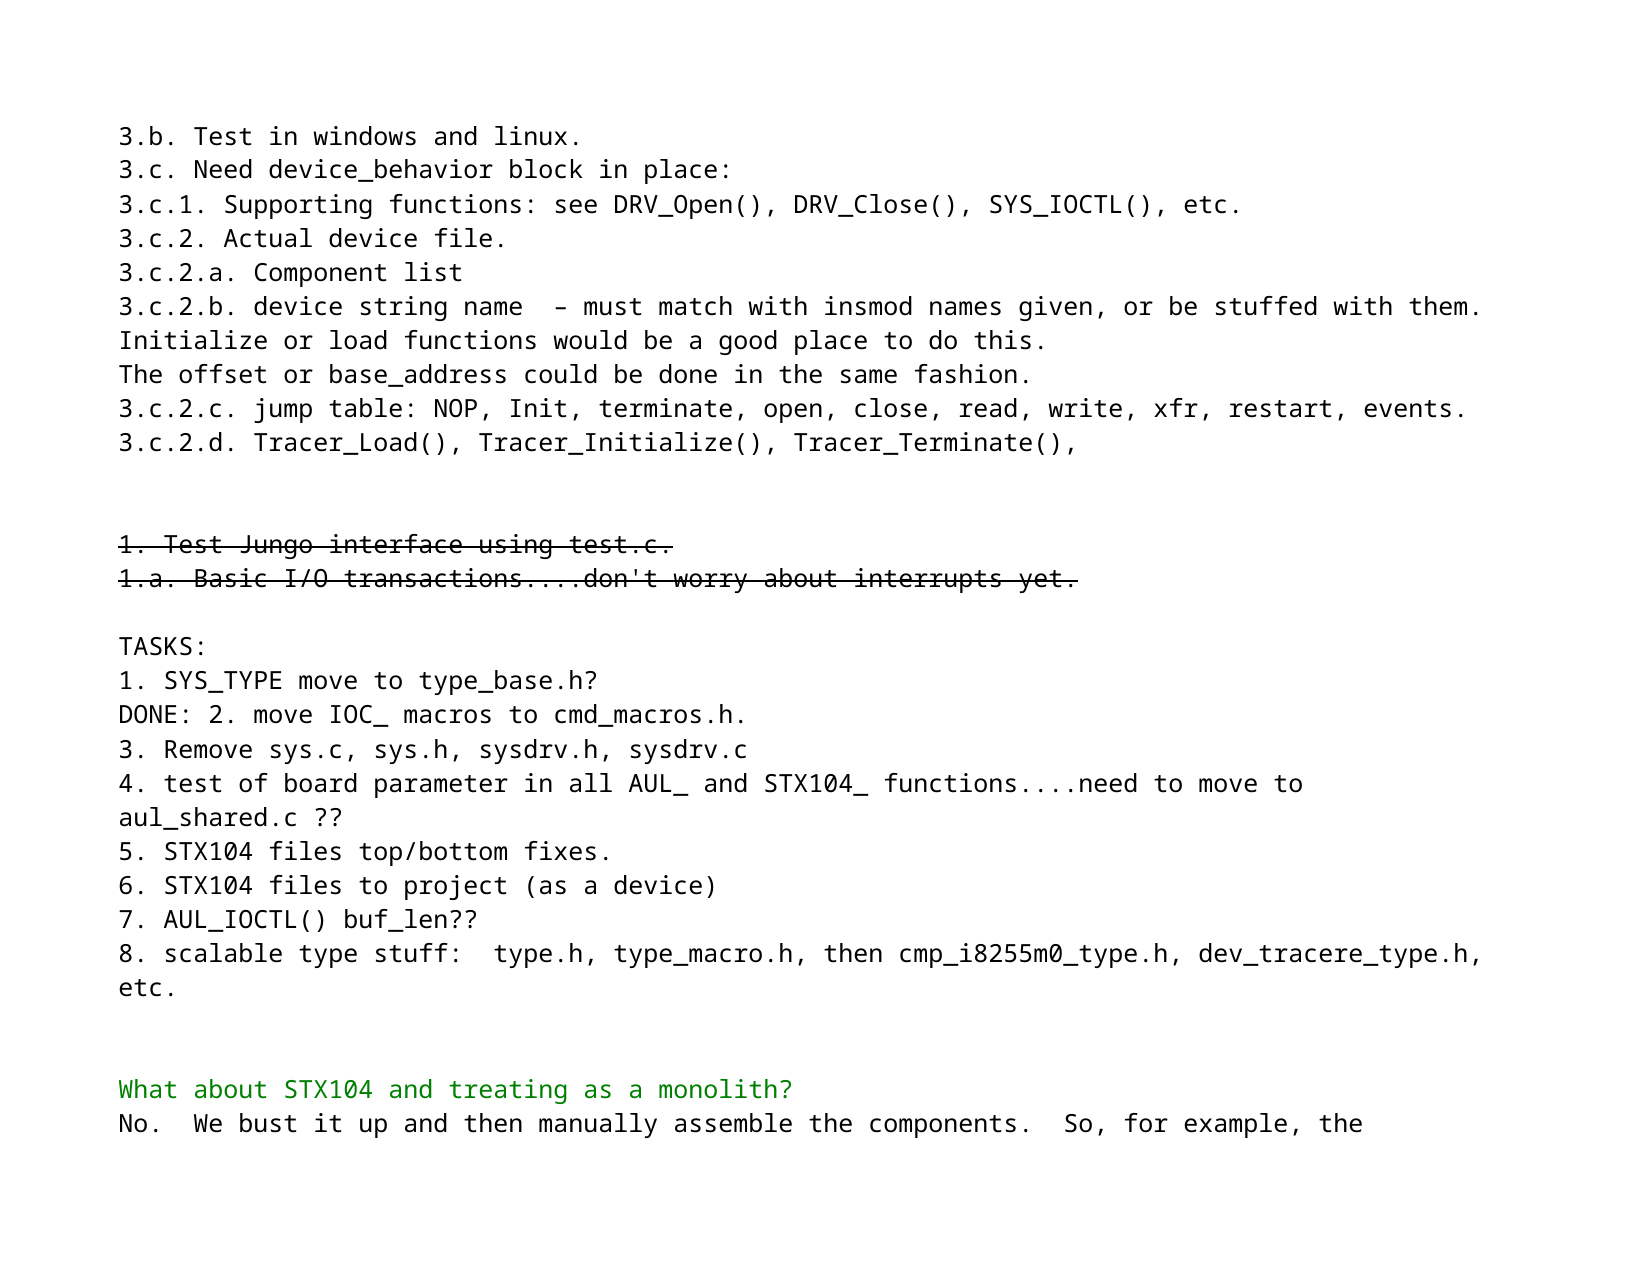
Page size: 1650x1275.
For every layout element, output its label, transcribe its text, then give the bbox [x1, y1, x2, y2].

text The offset or base_address could be done in the same fashion. [118, 357, 1532, 391]
text 3.c.2.d. Tracer_Load(), Tracer_Initialize(), Tracer_Terminate(), [118, 425, 1532, 459]
text 1.a. Basic I/O transactions....don't worry about interrupts yet. [118, 561, 1532, 595]
text 1. SYS_TYPE move to type_base.h? [118, 663, 1532, 697]
text TASKS: [118, 629, 1532, 663]
text What about STX104 and treating as a monolith? [118, 1072, 1532, 1106]
text 3.c.2.a. Component list [118, 254, 1532, 288]
text 3.c.2.b. device string name – must match with insmod names given, or be stuffed with them. Initialize or load functions would be a good place to do this. [118, 288, 1532, 357]
text 3. Remove sys.c, sys.h, sysdrv.h, sysdrv.c [118, 731, 1532, 765]
text 6. STX104 files to project (as a device) [118, 867, 1532, 902]
text 5. STX104 files top/bottom fixes. [118, 833, 1532, 867]
text 3.c.2. Actual device file. [118, 220, 1532, 254]
text 4. test of board parameter in all AUL_ and STX104_ functions....need to move to aul_shared.c ?? [118, 765, 1532, 833]
text No. We bust it up and then manually assemble the components. So, for example, the [118, 1106, 1532, 1140]
text 3.c.2.c. jump table: NOP, Init, terminate, open, close, read, write, xfr, restart, events. [118, 391, 1532, 425]
text DONE: 2. move IOC_ macros to cmd_macros.h. [118, 697, 1532, 731]
text 3.c. Need device_behavior block in place: [118, 152, 1532, 186]
text 1. Test Jungo interface using test.c. [118, 527, 1532, 561]
text 7. AUL_IOCTL() buf_len?? [118, 902, 1532, 936]
text 3.c.1. Supporting functions: see DRV_Open(), DRV_Close(), SYS_IOCTL(), etc. [118, 186, 1532, 220]
text 8. scalable type stuff: type.h, type_macro.h, then cmp_i8255m0_type.h, dev_tracere_type.h, etc. [118, 936, 1532, 1004]
text 3.b. Test in windows and linux. [118, 118, 1532, 152]
